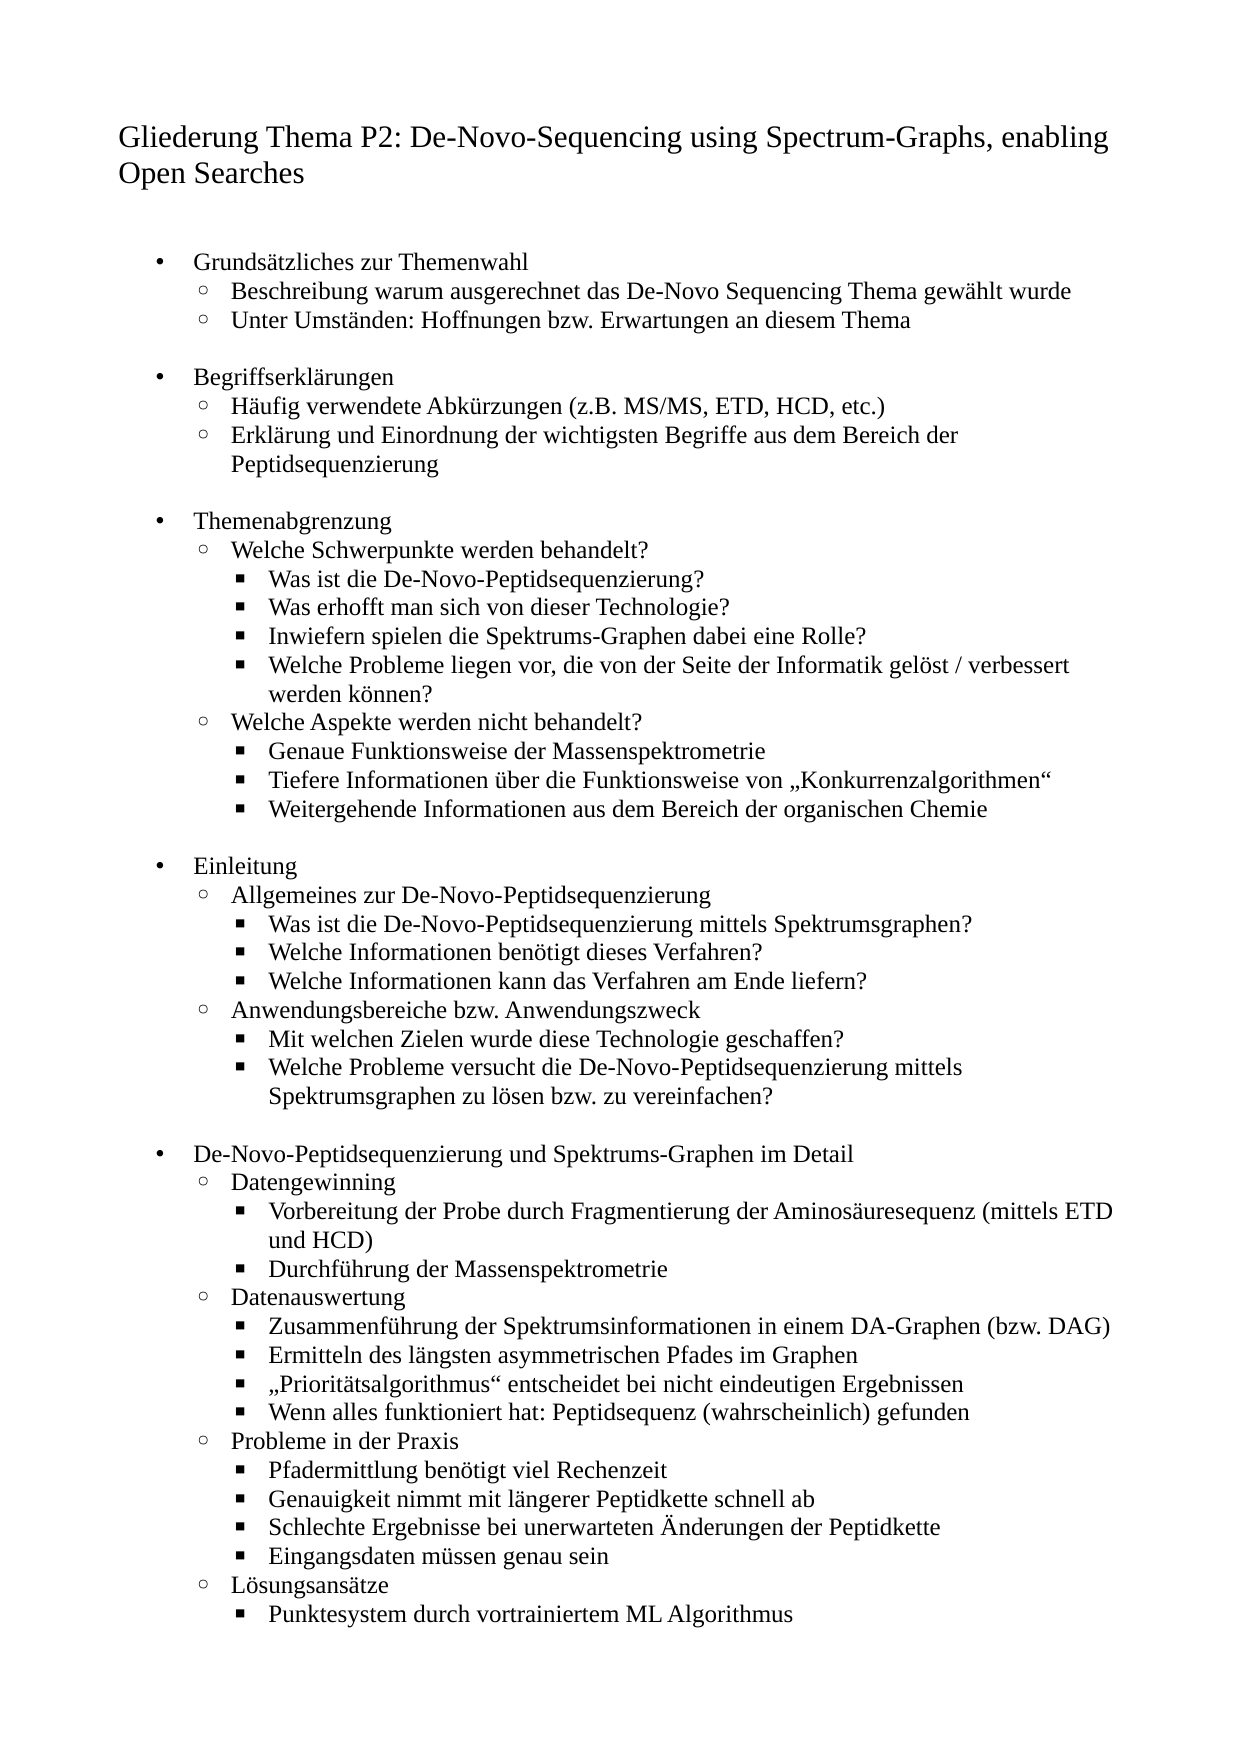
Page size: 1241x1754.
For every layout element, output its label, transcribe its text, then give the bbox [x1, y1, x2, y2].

list Themenabgrenzung [156, 506, 1122, 535]
list Probleme in der Praxis [193, 1426, 1122, 1455]
list Genauigkeit nimmt mit längerer Peptidkette schnell ab [231, 1484, 1122, 1512]
list Was erhofft man sich von dieser Technologie? [231, 592, 1122, 621]
list Datenauswertung [193, 1282, 1122, 1311]
list Mit welchen Zielen wurde diese Technologie geschaffen? [231, 1024, 1122, 1052]
list Welche Informationen kann das Verfahren am Ende liefern? [231, 966, 1122, 995]
list Genaue Funktionsweise der Massenspektrometrie [231, 736, 1122, 765]
list Welche Probleme liegen vor, die von der Seite der Informatik gelöst / verbessert werden können? [231, 650, 1122, 707]
list Welche Probleme versucht die De-Novo-Peptidsequenzierung mittels Spektrumsgraphen zu lösen bzw. zu vereinfachen? [231, 1052, 1122, 1110]
list Weitergehende Informationen aus dem Bereich der organischen Chemie [231, 794, 1122, 822]
list Häufig verwendete Abkürzungen (z.B. MS/MS, ETD, HCD, etc.) [193, 391, 1122, 420]
list Unter Umständen: Hoffnungen bzw. Erwartungen an diesem Thema [193, 305, 1122, 334]
list Allgemeines zur De-Novo-Peptidsequenzierung [193, 880, 1122, 909]
list „Prioritätsalgorithmus“ entscheidet bei nicht eindeutigen Ergebnissen [231, 1369, 1122, 1397]
list Was ist die De-Novo-Peptidsequenzierung mittels Spektrumsgraphen? [231, 909, 1122, 937]
list Was ist die De-Novo-Peptidsequenzierung? [231, 564, 1122, 592]
list Tiefere Informationen über die Funktionsweise von „Konkurrenzalgorithmen“ [231, 765, 1122, 794]
list Welche Informationen benötigt dieses Verfahren? [231, 937, 1122, 966]
list Lösungsansätze [193, 1570, 1122, 1599]
list Ermitteln des längsten asymmetrischen Pfades im Graphen [231, 1340, 1122, 1369]
list Welche Schwerpunkte werden behandelt? [193, 535, 1122, 564]
list Inwiefern spielen die Spektrums-Graphen dabei eine Rolle? [231, 621, 1122, 650]
list Eingangsdaten müssen genau sein [231, 1541, 1122, 1570]
text Gliederung Thema P2: De-Novo-Sequencing using Spectrum-Graphs, enabling Open Searches [118, 118, 1122, 190]
list Grundsätzliches zur Themenwahl [156, 247, 1122, 276]
list Wenn alles funktioniert hat: Peptidsequenz (wahrscheinlich) gefunden [231, 1397, 1122, 1426]
list Punktesystem durch vortrainiertem ML Algorithmus [231, 1599, 1122, 1627]
list Erklärung und Einordnung der wichtigsten Begriffe aus dem Bereich der Peptidsequenzierung [193, 420, 1122, 477]
list Datengewinning [193, 1167, 1122, 1196]
list De-Novo-Peptidsequenzierung und Spektrums-Graphen im Detail [156, 1139, 1122, 1167]
list Welche Aspekte werden nicht behandelt? [193, 707, 1122, 736]
list Beschreibung warum ausgerechnet das De-Novo Sequencing Thema gewählt wurde [193, 276, 1122, 305]
list Anwendungsbereiche bzw. Anwendungszweck [193, 995, 1122, 1024]
list Schlechte Ergebnisse bei unerwarteten Änderungen der Peptidkette [231, 1512, 1122, 1541]
list Zusammenführung der Spektrumsinformationen in einem DA-Graphen (bzw. DAG) [231, 1311, 1122, 1340]
list Begriffserklärungen [156, 362, 1122, 391]
list Pfadermittlung benötigt viel Rechenzeit [231, 1455, 1122, 1484]
list Einleitung [156, 851, 1122, 880]
list Durchführung der Massenspektrometrie [231, 1254, 1122, 1282]
list Vorbereitung der Probe durch Fragmentierung der Aminosäuresequenz (mittels ETD und HCD) [231, 1196, 1122, 1254]
